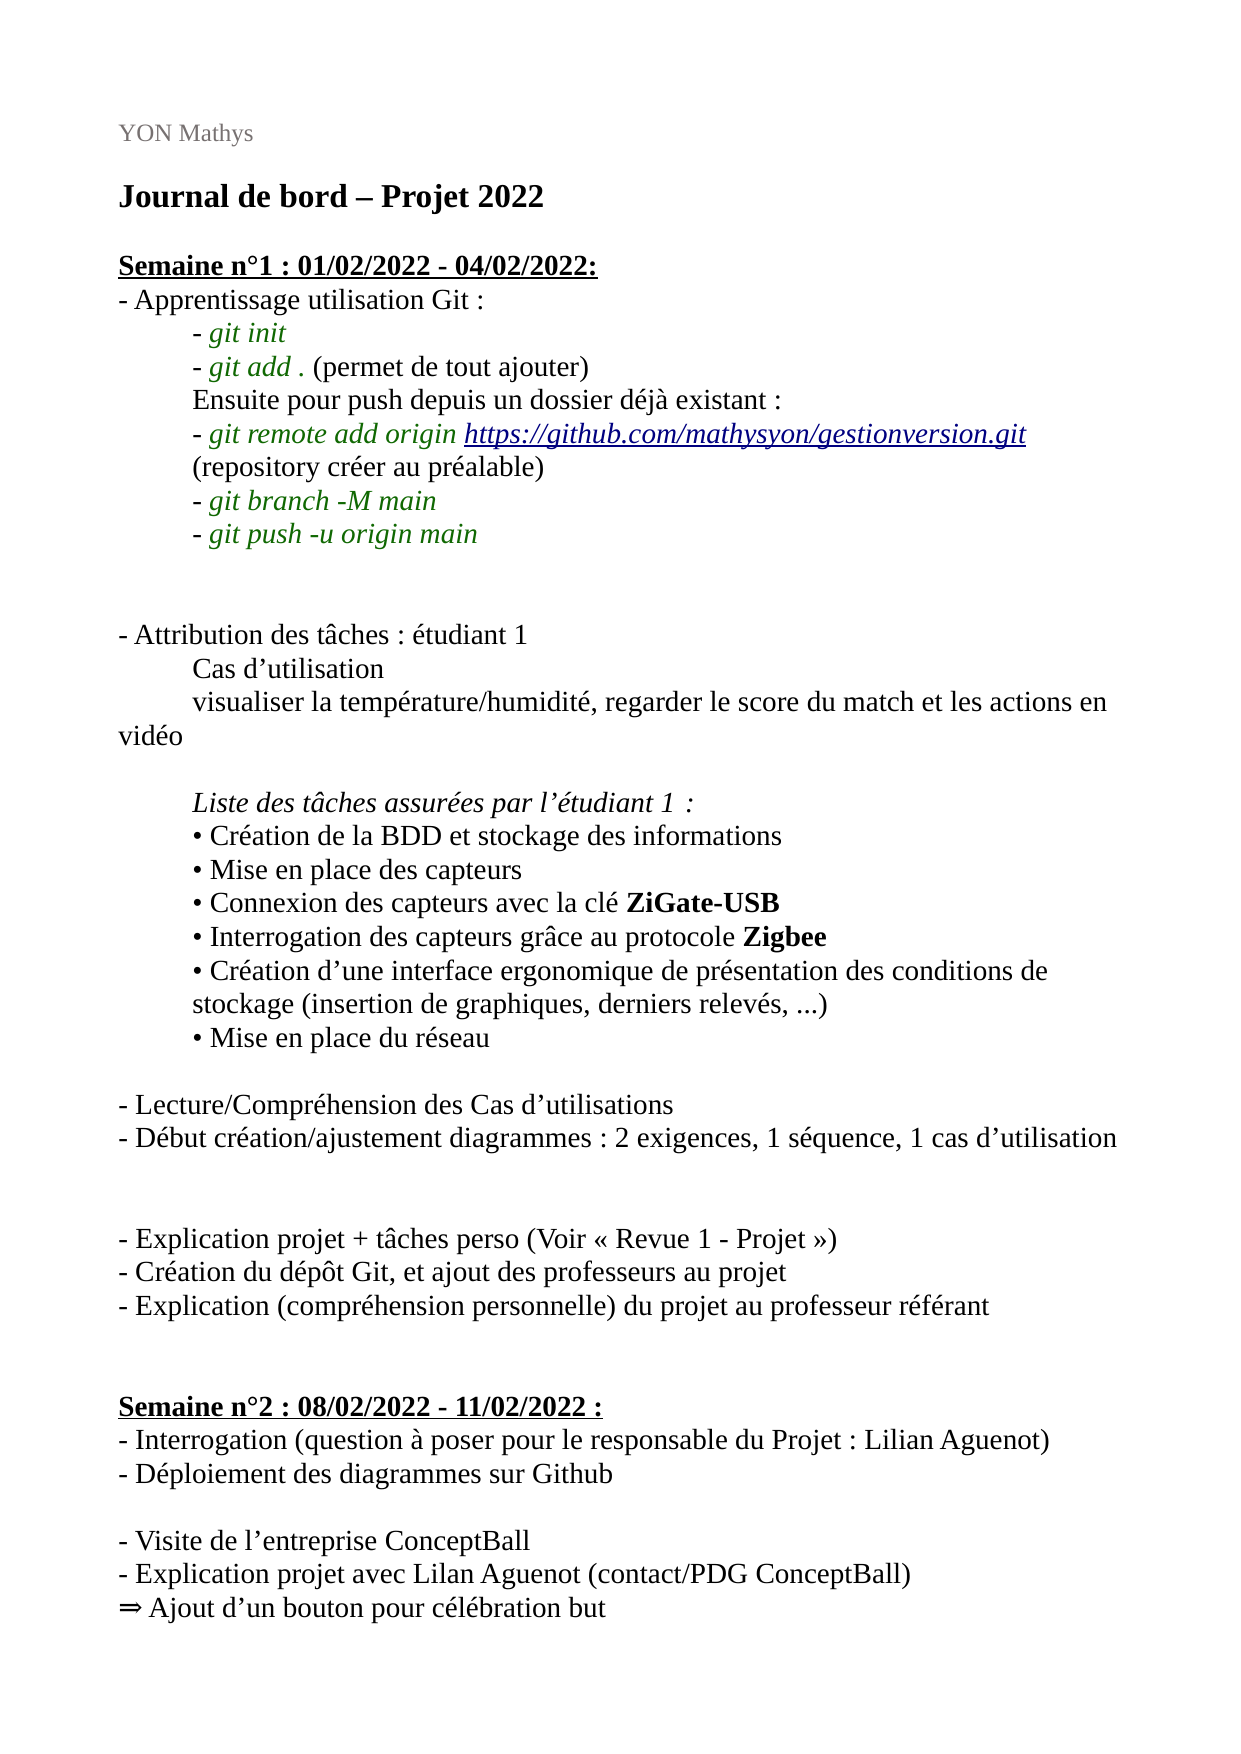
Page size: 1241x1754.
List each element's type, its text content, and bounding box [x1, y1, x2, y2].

text Ensuite pour push depuis un dossier déjà existant : [118, 382, 1122, 416]
text - Explication projet avec Lilan Aguenot (contact/PDG ConceptBall) [118, 1556, 1122, 1590]
text - git add . (permet de tout ajouter) [118, 349, 1122, 382]
text - Visite de l’entreprise ConceptBall [118, 1523, 1122, 1556]
text - git branch -M main [118, 483, 1122, 517]
text - Explication (compréhension personnelle) du projet au professeur référant [118, 1288, 1122, 1322]
text - Interrogation (question à poser pour le responsable du Projet : Lilian Aguenot) [118, 1422, 1122, 1456]
text ⇒ Ajout d’un bouton pour célébration but [118, 1590, 1122, 1623]
text Liste des tâches assurées par l’étudiant 1 : • Création de la BDD et stockage des informations • Mise en place des capteurs • Connexion des capteurs avec la clé ZiGate-USB • Interrogation des capteurs grâce au protocole Zigbee • Création d’une interface ergonomique de présentation des conditions de stockage (insertion de graphiques, derniers relevés, ...) • Mise en place du réseau [118, 751, 1122, 1053]
text Cas d’utilisation visualiser la température/humidité, regarder le score du match et les actions en vidéo [118, 651, 1122, 751]
text Journal de bord – Projet 2022 [118, 176, 1122, 215]
text Semaine n°1 : 01/02/2022 - 04/02/2022: [118, 248, 1122, 282]
text - Déploiement des diagrammes sur Github [118, 1456, 1122, 1489]
text - git push -u origin main [118, 517, 1122, 550]
text - Attribution des tâches : étudiant 1 [118, 617, 1122, 651]
text - git remote add origin https://github.com/mathysyon/gestionversion.git (repository créer au préalable) [118, 416, 1122, 483]
text - Explication projet + tâches perso (Voir « Revue 1 - Projet ») - Création du dépôt Git, et ajout des professeurs au projet [118, 1221, 1122, 1288]
text - Début création/ajustement diagrammes : 2 exigences, 1 séquence, 1 cas d’utilisation [118, 1120, 1122, 1154]
text - git init [118, 315, 1122, 349]
text - Lecture/Compréhension des Cas d’utilisations [118, 1087, 1122, 1120]
text Semaine n°2 : 08/02/2022 - 11/02/2022 : [118, 1389, 1122, 1422]
text - Apprentissage utilisation Git : [118, 282, 1122, 315]
